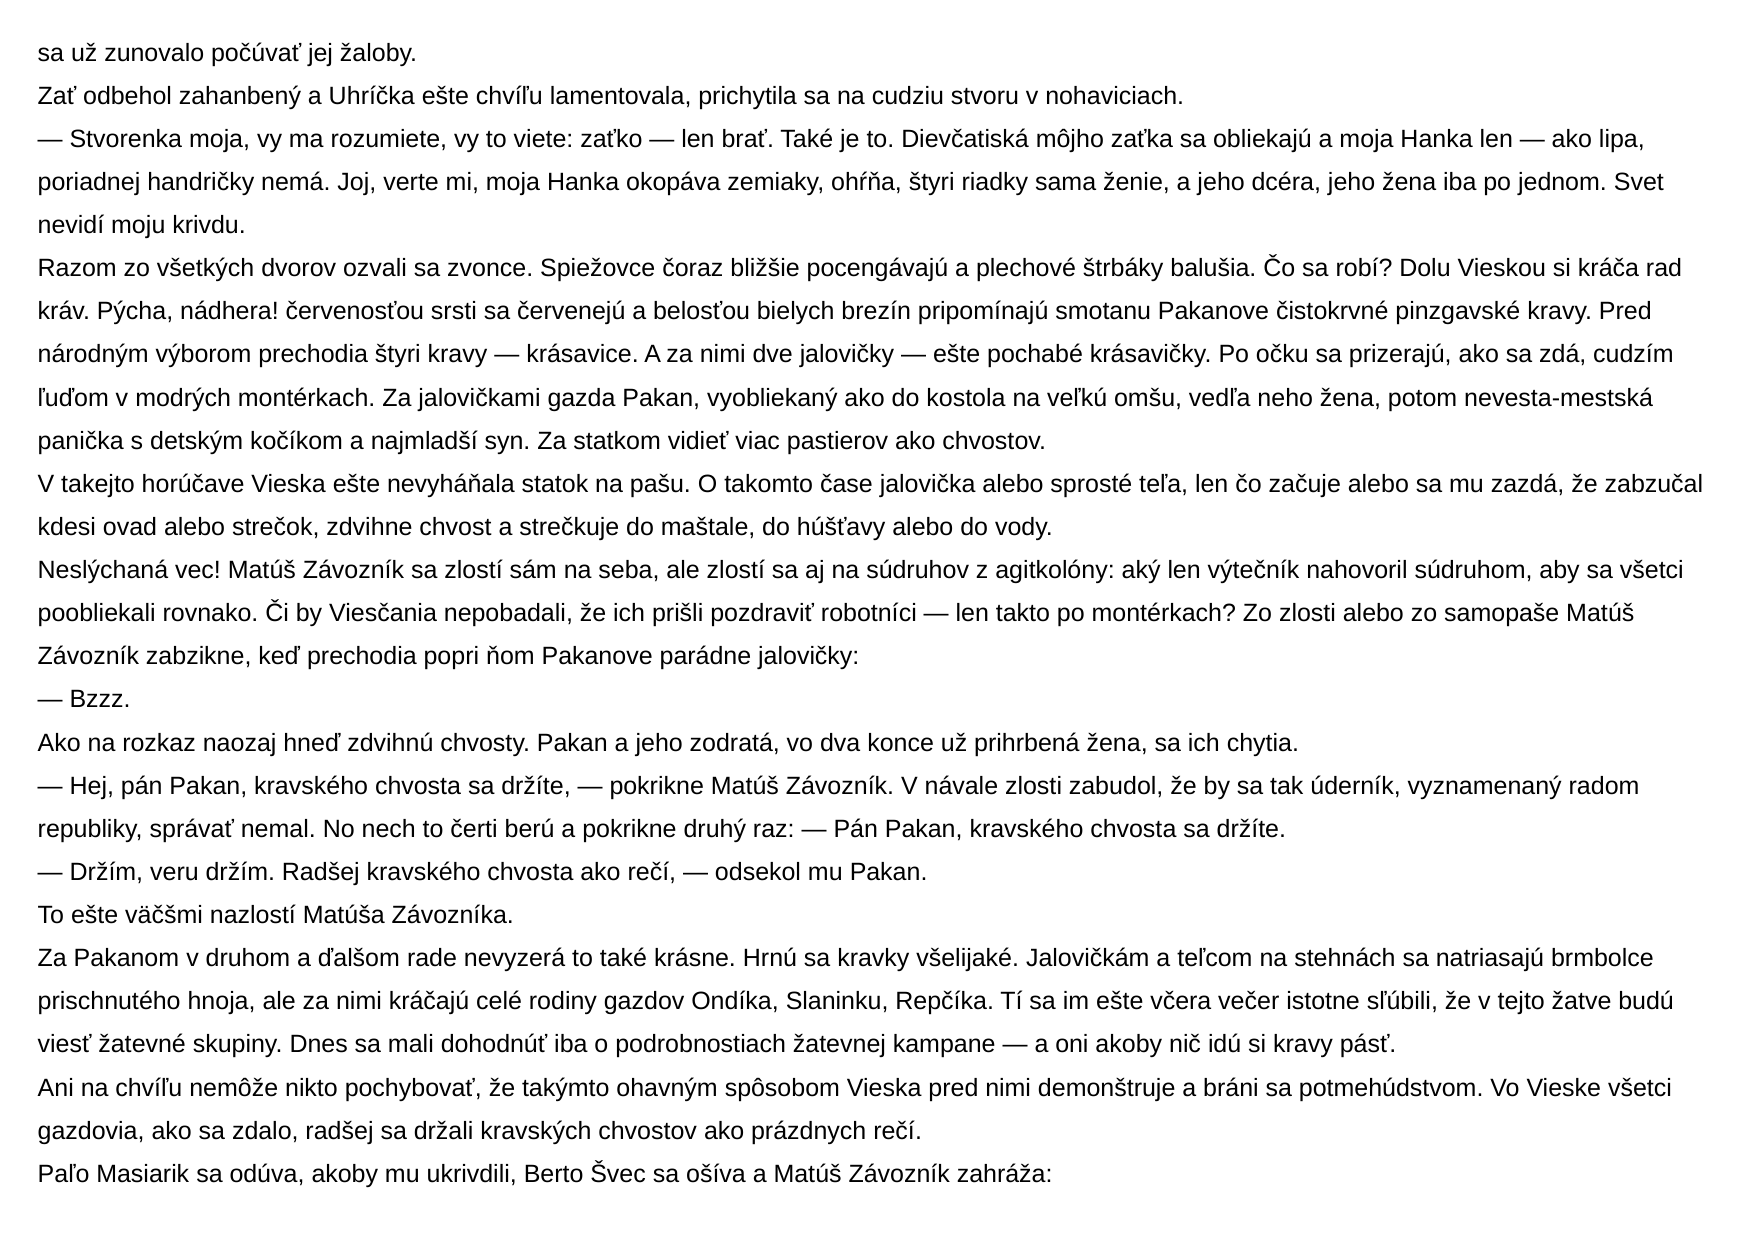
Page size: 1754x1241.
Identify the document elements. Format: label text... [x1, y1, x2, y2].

text Razom zo všetkých dvorov ozvali sa zvonce. Spiežovce čoraz bližšie pocengávajú a plechové štrbáky balušia. Čo sa robí? Dolu Vieskou si kráča rad kráv. Pýcha, nádhera! červenosťou srsti sa červenejú a belosťou bielych brezín pripomínajú smotanu Pakanove čistokrvné pinzgavské kravy. Pred národným výborom prechodia štyri kravy — krásavice. A za nimi dve jalovičky — ešte pochabé krásavičky. Po očku sa prizerajú, ako sa zdá, cudzím ľuďom v modrých montérkach. Za jalovičkami gazda Pakan, vyobliekaný ako do kostola na veľkú omšu, vedľa neho žena, potom nevesta-mestská panička s detským kočíkom a najmladší syn. Za statkom vidieť viac pastierov ako chvostov. [37, 253, 1716, 454]
text Za Pakanom v druhom a ďalšom rade nevyzerá to také krásne. Hrnú sa kravky všelijaké. Jalovičkám a teľcom na stehnách sa natriasajú brmbolce prischnutého hnoja, ale za nimi kráčajú celé rodiny gazdov Ondíka, Slaninku, Repčíka. Tí sa im ešte včera večer istotne sľúbili, že v tejto žatve budú viesť žatevné skupiny. Dnes sa mali dohodnúť iba o podrobnostiach žatevnej kampane — a oni akoby nič idú si kravy pásť. [37, 943, 1716, 1058]
text — Stvorenka moja, vy ma rozumiete, vy to viete: zaťko — len brať. Také je to. Dievčatiská môjho zaťka sa obliekajú a moja Hanka len — ako lipa, poriadnej handričky nemá. Joj, verte mi, moja Hanka okopáva zemiaky, ohŕňa, štyri riadky sama ženie, a jeho dcéra, jeho žena iba po jednom. Svet nevidí moju krivdu. [37, 124, 1716, 239]
text To ešte väčšmi nazlostí Matúša Závozníka. [37, 900, 1716, 929]
text — Držím, veru držím. Radšej kravského chvosta ako rečí, — odsekol mu Pakan. [37, 857, 1716, 886]
text V takejto horúčave Vieska ešte nevyháňala statok na pašu. O takomto čase jalovička alebo sprosté teľa, len čo začuje alebo sa mu zazdá, že zabzučal kdesi ovad alebo strečok, zdvihne chvost a strečkuje do maštale, do húšťavy alebo do vody. [37, 469, 1716, 541]
text Paľo Masiarik sa odúva, akoby mu ukrivdili, Berto Švec sa ošíva a Matúš Závozník zahráža: [37, 1159, 1716, 1187]
text — Hej, pán Pakan, kravského chvosta sa držíte, — pokrikne Matúš Závozník. V návale zlosti zabudol, že by sa tak úderník, vyznamenaný radom republiky, správať nemal. No nech to čerti berú a pokrikne druhý raz: — Pán Pakan, kravského chvosta sa držíte. [37, 771, 1716, 842]
text Zať odbehol zahanbený a Uhríčka ešte chvíľu lamentovala, prichytila sa na cudziu stvoru v nohaviciach. [37, 81, 1716, 109]
text — Bzzz. [37, 684, 1716, 713]
text Ani na chvíľu nemôže nikto pochybovať, že takýmto ohavným spôsobom Vieska pred nimi demonštruje a bráni sa potmehúdstvom. Vo Vieske všetci gazdovia, ako sa zdalo, radšej sa držali kravských chvostov ako prázdnych rečí. [37, 1072, 1716, 1144]
text Neslýchaná vec! Matúš Závozník sa zlostí sám na seba, ale zlostí sa aj na súdruhov z agitkolóny: aký len výtečník nahovoril súdruhom, aby sa všetci poobliekali rovnako. Či by Viesčania nepobadali, že ich prišli pozdraviť robotníci — len takto po montérkach? Zo zlosti alebo zo samopaše Matúš Závozník zabzikne, keď prechodia popri ňom Pakanove parádne jalovičky: [37, 555, 1716, 670]
text Ako na rozkaz naozaj hneď zdvihnú chvosty. Pakan a jeho zodratá, vo dva konce už prihrbená žena, sa ich chytia. [37, 727, 1716, 756]
text sa už zunovalo počúvať jej žaloby. [37, 37, 1716, 66]
